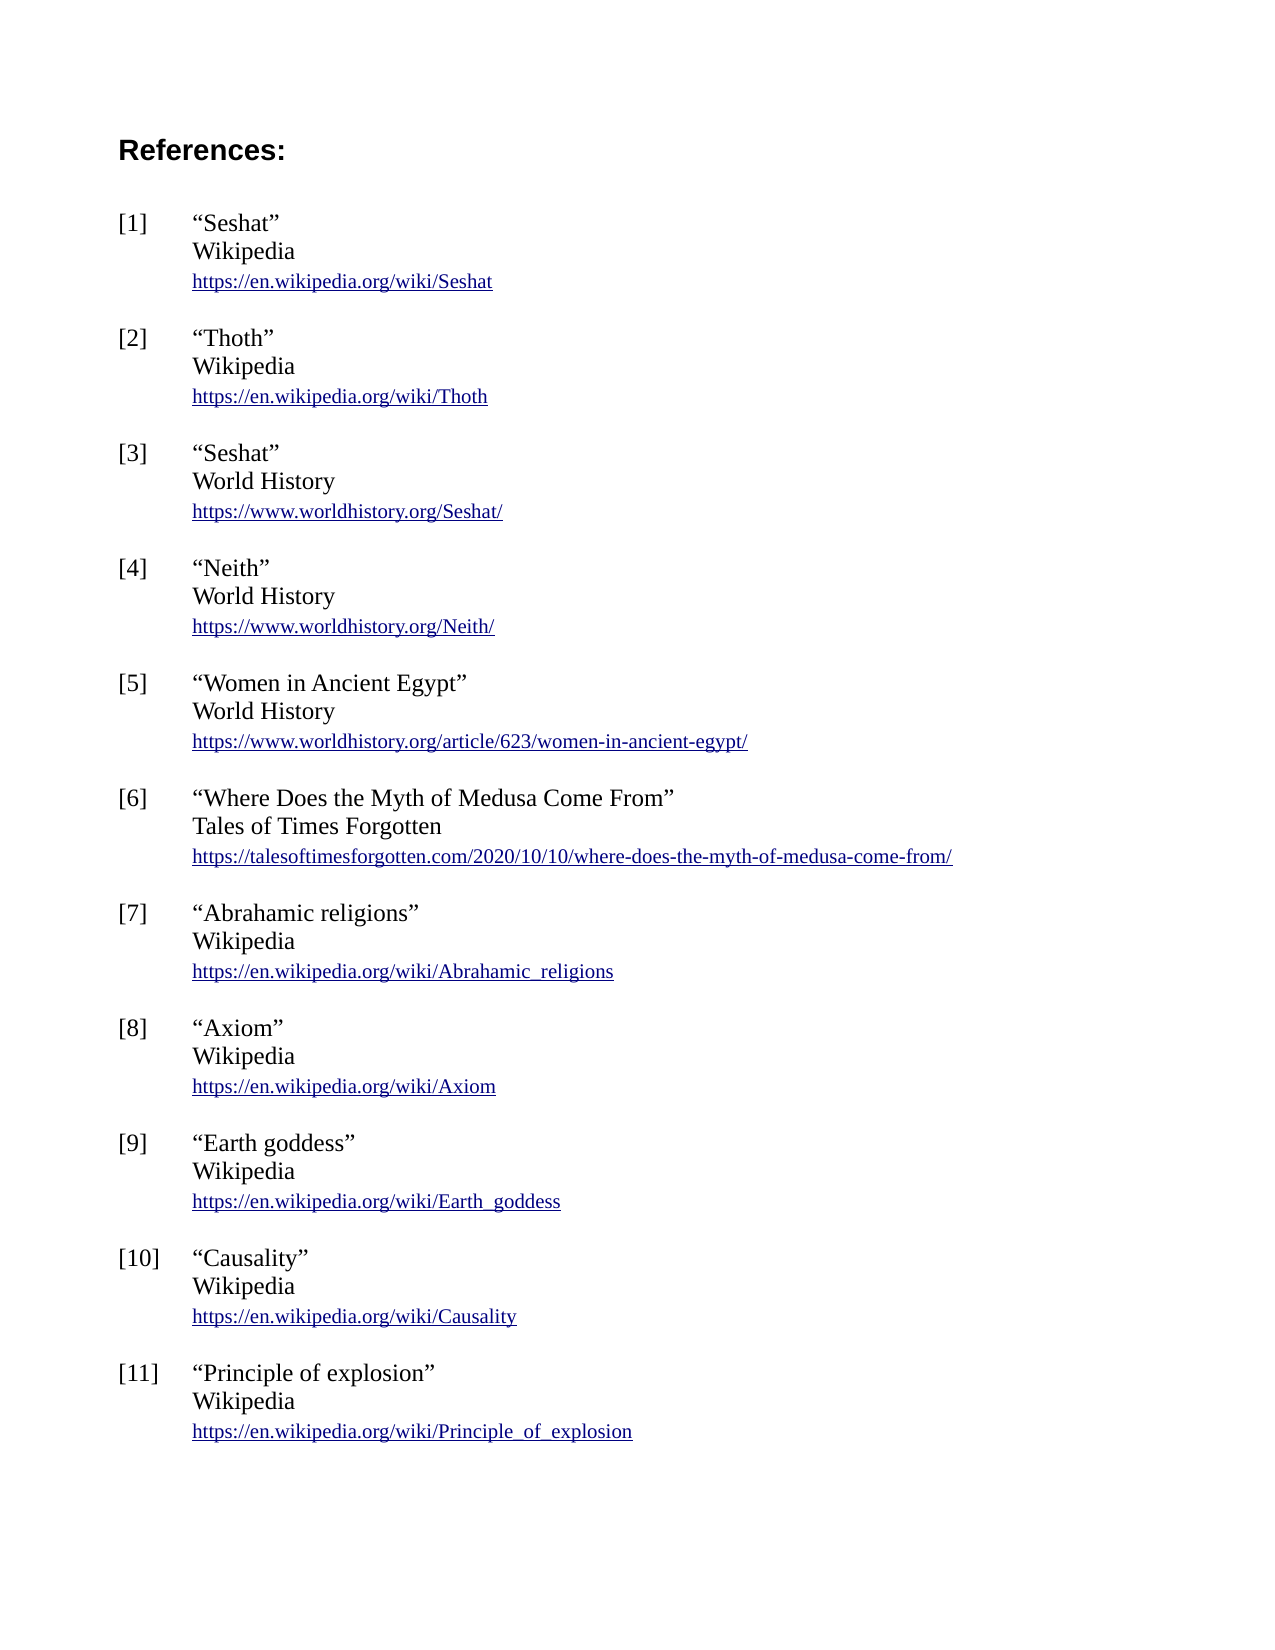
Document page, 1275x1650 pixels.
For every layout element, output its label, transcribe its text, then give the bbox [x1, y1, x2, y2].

text https://en.wikipedia.org/wiki/Seshat [118, 265, 1157, 294]
text [8] “Axiom” [118, 1013, 1157, 1041]
text https://www.worldhistory.org/Neith/ [118, 610, 1157, 639]
text Wikipedia [118, 1041, 1157, 1070]
text [7] “Abrahamic religions” [118, 898, 1157, 926]
text https://en.wikipedia.org/wiki/Thoth [118, 380, 1157, 409]
text World History [118, 696, 1157, 725]
text [1] “Seshat” [118, 208, 1157, 236]
text [11] “Principle of explosion” [118, 1358, 1157, 1386]
text [9] “Earth goddess” [118, 1128, 1157, 1156]
text Wikipedia [118, 236, 1157, 265]
text [4] “Neith” [118, 553, 1157, 581]
text [3] “Seshat” [118, 438, 1157, 466]
text Wikipedia [118, 351, 1157, 380]
text https://talesoftimesforgotten.com/2020/10/10/where-does-the-myth-of-medusa-come-from/ [118, 840, 1157, 869]
text [2] “Thoth” [118, 323, 1157, 351]
text World History [118, 581, 1157, 610]
text https://en.wikipedia.org/wiki/Abrahamic_religions [118, 955, 1157, 984]
text https://en.wikipedia.org/wiki/Earth_goddess [118, 1185, 1157, 1214]
text https://en.wikipedia.org/wiki/Principle_of_explosion [118, 1415, 1157, 1444]
text https://www.worldhistory.org/article/623/women-in-ancient-egypt/ [118, 725, 1157, 754]
subtitle References: [118, 133, 1157, 166]
text Wikipedia [118, 1271, 1157, 1300]
text [10] “Causality” [118, 1243, 1157, 1271]
text Wikipedia [118, 1156, 1157, 1185]
text [6] “Where Does the Myth of Medusa Come From” [118, 783, 1157, 811]
text https://www.worldhistory.org/Seshat/ [118, 495, 1157, 524]
text https://en.wikipedia.org/wiki/Axiom [118, 1070, 1157, 1099]
text Tales of Times Forgotten [118, 811, 1157, 840]
text World History [118, 466, 1157, 495]
text Wikipedia [118, 926, 1157, 955]
text [5] “Women in Ancient Egypt” [118, 668, 1157, 696]
text https://en.wikipedia.org/wiki/Causality [118, 1300, 1157, 1329]
text Wikipedia [118, 1386, 1157, 1415]
